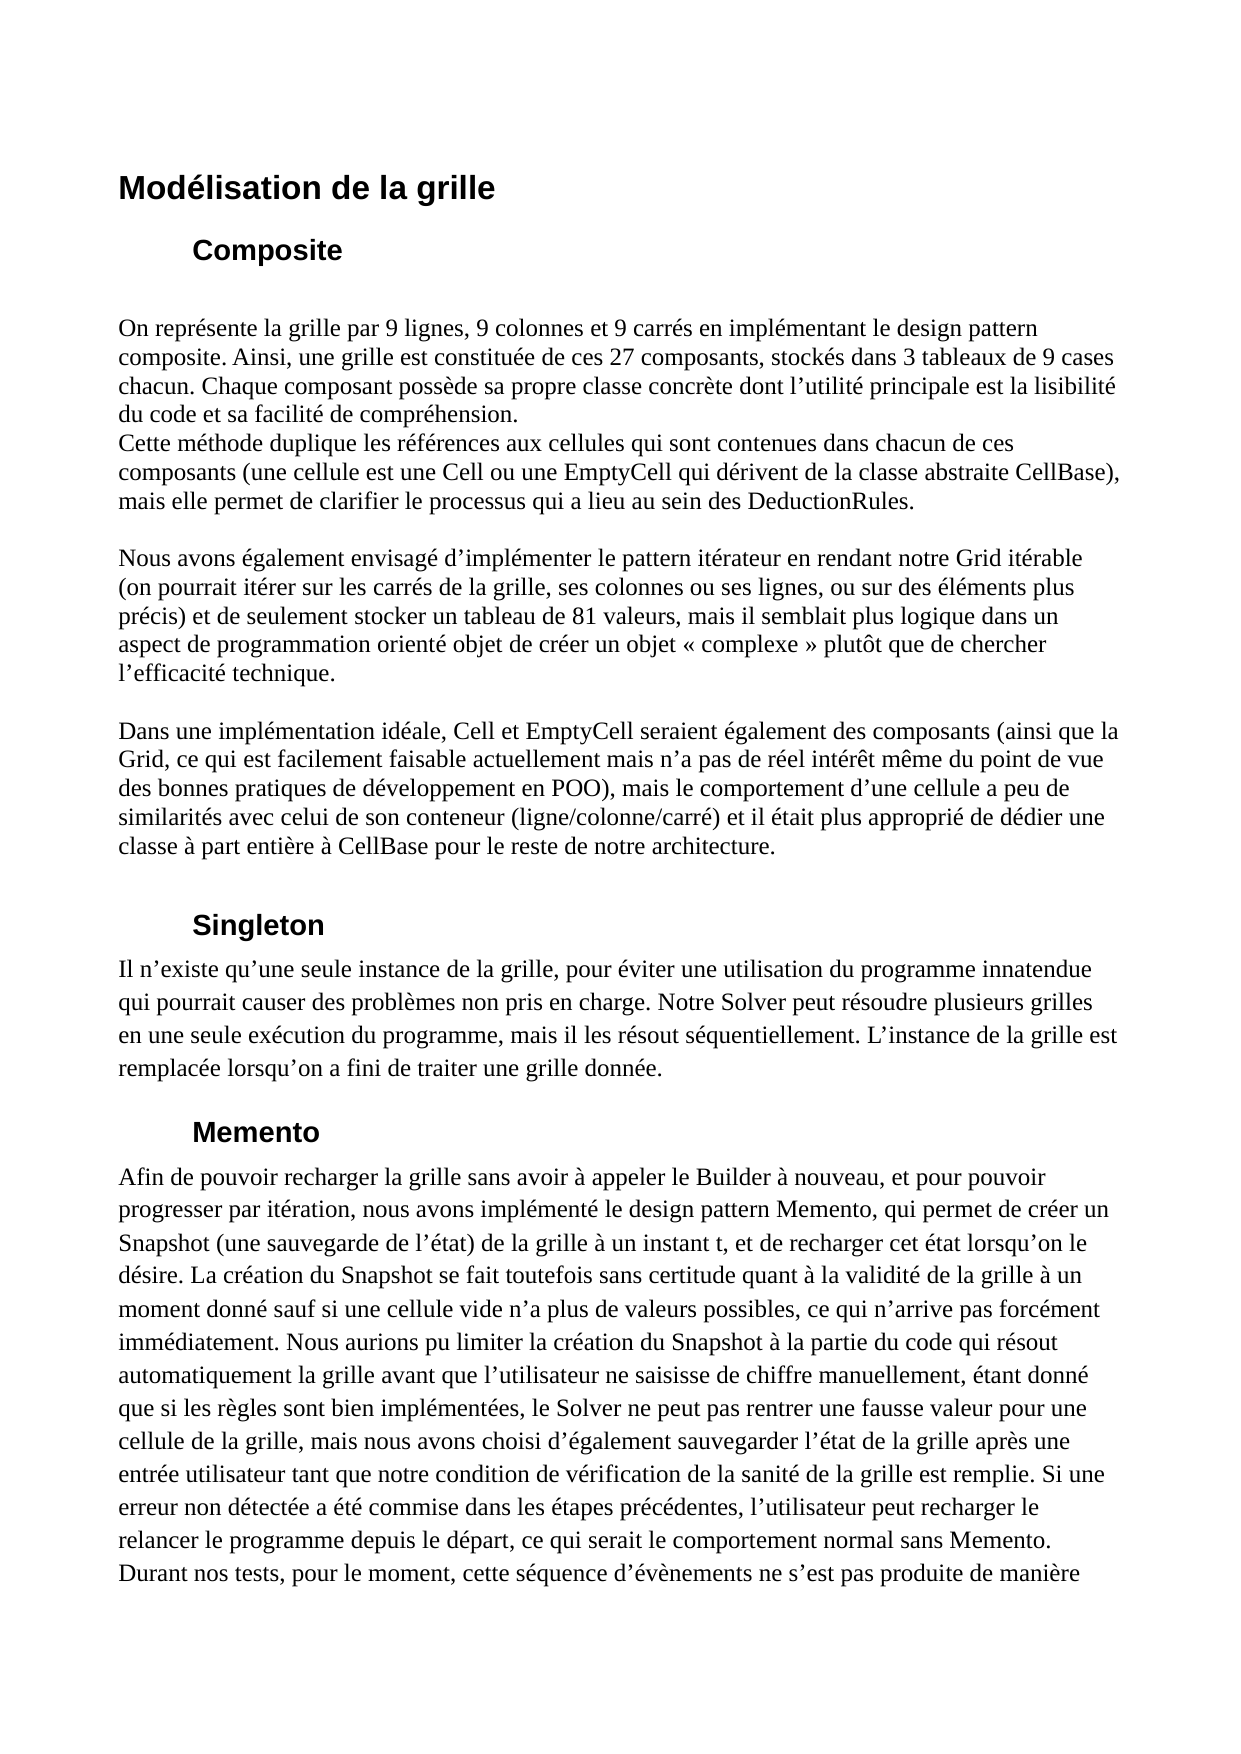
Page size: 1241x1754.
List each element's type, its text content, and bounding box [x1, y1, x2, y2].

text Il n’existe qu’une seule instance de la grille, pour éviter une utilisation du programme innatendue qui pourrait causer des problèmes non pris en charge. Notre Solver peut résoudre plusieurs grilles en une seule exécution du programme, mais il les résout séquentiellement. L’instance de la grille est remplacée lorsqu’on a fini de traiter une grille donnée. [118, 954, 1122, 1082]
text Cette méthode duplique les références aux cellules qui sont contenues dans chacun de ces composants (une cellule est une Cell ou une EmptyCell qui dérivent de la classe abstraite CellBase), mais elle permet de clarifier le processus qui a lieu au sein des DeductionRules. [118, 428, 1122, 514]
subtitle Modélisation de la grille [118, 168, 1122, 206]
text Dans une implémentation idéale, Cell et EmptyCell seraient également des composants (ainsi que la Grid, ce qui est facilement faisable actuellement mais n’a pas de réel intérêt même du point de vue des bonnes pratiques de développement en POO), mais le comportement d’une cellule a peu de similarités avec celui de son conteneur (ligne/colonne/carré) et il était plus approprié de dédier une classe à part entière à CellBase pour le reste de notre architecture. [118, 716, 1122, 859]
text Afin de pouvoir recharger la grille sans avoir à appeler le Builder à nouveau, et pour pouvoir progresser par itération, nous avons implémenté le design pattern Memento, qui permet de créer un Snapshot (une sauvegarde de l’état) de la grille à un instant t, et de recharger cet état lorsqu’on le désire. La création du Snapshot se fait toutefois sans certitude quant à la validité de la grille à un moment donné sauf si une cellule vide n’a plus de valeurs possibles, ce qui n’arrive pas forcément immédiatement. Nous aurions pu limiter la création du Snapshot à la partie du code qui résout automatiquement la grille avant que l’utilisateur ne saisisse de chiffre manuellement, étant donné que si les règles sont bien implémentées, le Solver ne peut pas rentrer une fausse valeur pour une cellule de la grille, mais nous avons choisi d’également sauvegarder l’état de la grille après une entrée utilisateur tant que notre condition de vérification de la sanité de la grille est remplie. Si une erreur non détectée a été commise dans les étapes précédentes, l’utilisateur peut recharger le relancer le programme depuis le départ, ce qui serait le comportement normal sans Memento. Durant nos tests, pour le moment, cette séquence d’évènements ne s’est pas produite de manière [118, 1162, 1122, 1587]
text Nous avons également envisagé d’implémenter le pattern itérateur en rendant notre Grid itérable (on pourrait itérer sur les carrés de la grille, ses colonnes ou ses lignes, ou sur des éléments plus précis) et de seulement stocker un tableau de 81 valeurs, mais il semblait plus logique dans un aspect de programmation orienté objet de créer un objet « complexe » plutôt que de chercher l’efficacité technique. [118, 543, 1122, 687]
text On représente la grille par 9 lignes, 9 colonnes et 9 carrés en implémentant le design pattern composite. Ainsi, une grille est constituée de ces 27 composants, stockés dans 3 tableaux de 9 cases chacun. Chaque composant possède sa propre classe concrète dont l’utilité principale est la lisibilité du code et sa facilité de compréhension. [118, 313, 1122, 428]
subtitle Singleton [118, 908, 1122, 942]
subtitle Composite [118, 233, 1122, 267]
subtitle Memento [118, 1116, 1122, 1149]
